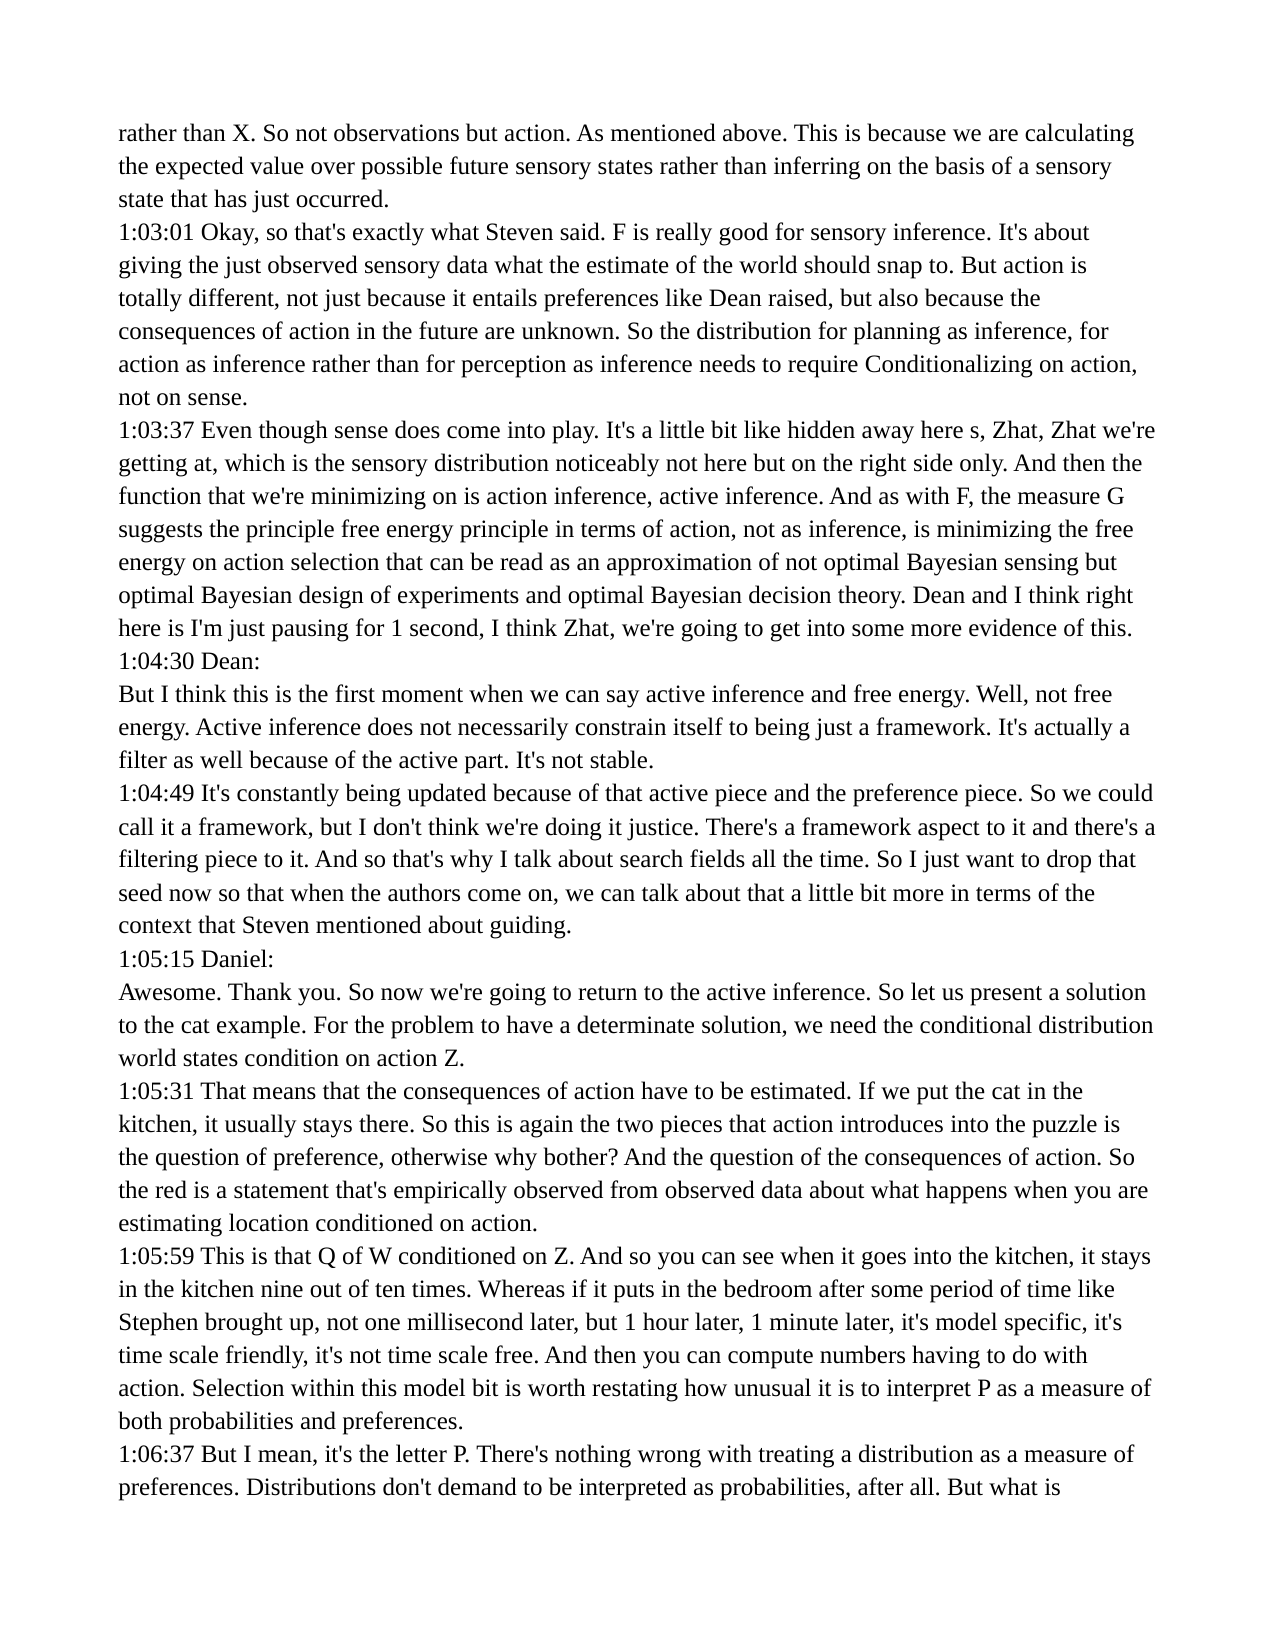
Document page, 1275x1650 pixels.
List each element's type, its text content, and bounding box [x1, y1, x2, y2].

text rather than X. So not observations but action. As mentioned above. This is because we are calculating the expected value over possible future sensory states rather than inferring on the basis of a sensory state that has just occurred. 1:03:01 Okay, so that's exactly what Steven said. F is really good for sensory inference. It's about giving the just observed sensory data what the estimate of the world should snap to. But action is totally different, not just because it entails preferences like Dean raised, but also because the consequences of action in the future are unknown. So the distribution for planning as inference, for action as inference rather than for perception as inference needs to require Conditionalizing on action, not on sense. 1:03:37 Even though sense does come into play. It's a little bit like hidden away here s, Zhat, Zhat we're getting at, which is the sensory distribution noticeably not here but on the right side only. And then the function that we're minimizing on is action inference, active inference. And as with F, the measure G suggests the principle free energy principle in terms of action, not as inference, is minimizing the free energy on action selection that can be read as an approximation of not optimal Bayesian sensing but optimal Bayesian design of experiments and optimal Bayesian decision theory. Dean and I think right here is I'm just pausing for 1 second, I think Zhat, we're going to get into some more evidence of this. 1:04:30 Dean: But I think this is the first moment when we can say active inference and free energy. Well, not free energy. Active inference does not necessarily constrain itself to being just a framework. It's actually a filter as well because of the active part. It's not stable. 1:04:49 It's constantly being updated because of that active piece and the preference piece. So we could call it a framework, but I don't think we're doing it justice. There's a framework aspect to it and there's a filtering piece to it. And so that's why I talk about search fields all the time. So I just want to drop that seed now so that when the authors come on, we can talk about that a little bit more in terms of the context that Steven mentioned about guiding. 1:05:15 Daniel: Awesome. Thank you. So now we're going to return to the active inference. So let us present a solution to the cat example. For the problem to have a determinate solution, we need the conditional distribution world states condition on action Z. 1:05:31 That means that the consequences of action have to be estimated. If we put the cat in the kitchen, it usually stays there. So this is again the two pieces that action introduces into the puzzle is the question of preference, otherwise why bother? And the question of the consequences of action. So the red is a statement that's empirically observed from observed data about what happens when you are estimating location conditioned on action. 1:05:59 This is that Q of W conditioned on Z. And so you can see when it goes into the kitchen, it stays in the kitchen nine out of ten times. Whereas if it puts in the bedroom after some period of time like Stephen brought up, not one millisecond later, but 1 hour later, 1 minute later, it's model specific, it's time scale friendly, it's not time scale free. And then you can compute numbers having to do with action. Selection within this model bit is worth restating how unusual it is to interpret P as a measure of both probabilities and preferences. 1:06:37 But I mean, it's the letter P. There's nothing wrong with treating a distribution as a measure of preferences. Distributions don't demand to be interpreted as probabilities, after all. But what is [118, 118, 1157, 1501]
